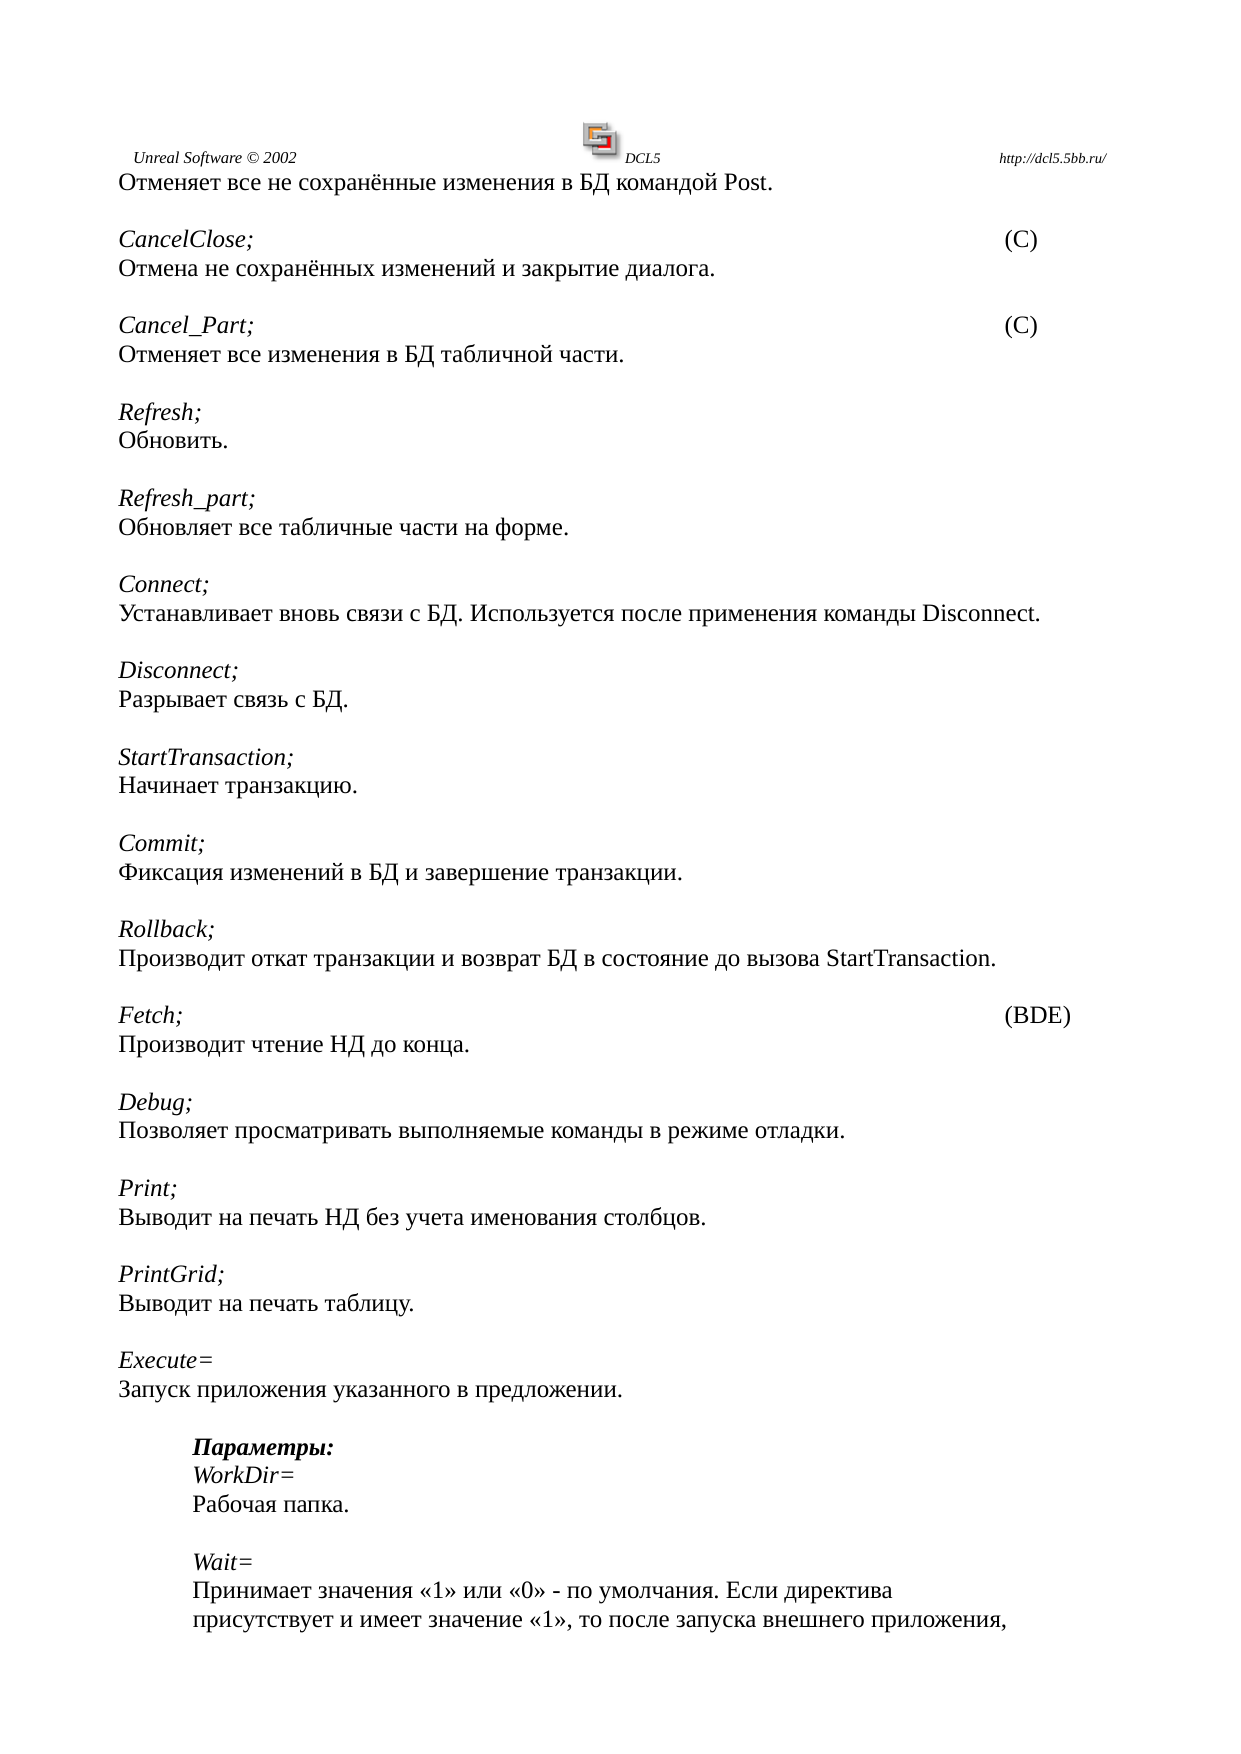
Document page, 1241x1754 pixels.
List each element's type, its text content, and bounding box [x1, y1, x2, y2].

text Refresh_part; [118, 483, 1122, 512]
text Обновить. [118, 425, 1122, 454]
text CancelClose; (C) [118, 224, 1122, 253]
text Отменяет все изменения в БД табличной части. [118, 339, 1122, 368]
text Connect; [118, 569, 1122, 598]
text Начинает транзакцию. [118, 770, 1122, 799]
text StartTransaction; [118, 742, 1122, 770]
text Отмена не сохранённых изменений и закрытие диалога. [118, 253, 1122, 282]
text Commit; [118, 828, 1122, 857]
text Принимает значения «1» или «0» - по умолчания. Если директива [118, 1575, 1122, 1604]
text Rollback; [118, 914, 1122, 943]
text Позволяет просматривать выполняемые команды в режиме отладки. [118, 1115, 1122, 1144]
text PrintGrid; [118, 1259, 1122, 1288]
text Параметры: [118, 1432, 1122, 1460]
text Debug; [118, 1087, 1122, 1115]
picture [579, 118, 625, 164]
text Устанавливает вновь связи с БД. Используется после применения команды Disconnect. [118, 598, 1122, 627]
text Wait= [118, 1547, 1122, 1575]
text Fetch; (BDE) [118, 1000, 1122, 1029]
text Производит чтение НД до конца. [118, 1029, 1122, 1058]
text Производит откат транзакции и возврат БД в состояние до вызова StartTransaction. [118, 943, 1122, 972]
text Execute= [118, 1345, 1122, 1374]
text Разрывает связь с БД. [118, 684, 1122, 713]
text Обновляет все табличные части на форме. [118, 512, 1122, 540]
text Выводит на печать таблицу. [118, 1288, 1122, 1317]
text присутствует и имеет значение «1», то после запуска внешнего приложения, [193, 1604, 1122, 1633]
text Выводит на печать НД без учета именования столбцов. [118, 1202, 1122, 1230]
text Cancel_Part; (C) [118, 310, 1122, 339]
text Refresh; [118, 397, 1122, 425]
text Запуск приложения указанного в предложении. [118, 1374, 1122, 1403]
text Print; [118, 1173, 1122, 1202]
text Рабочая папка. [118, 1489, 1122, 1518]
text WorkDir= [118, 1460, 1122, 1489]
text Disconnect; [118, 655, 1122, 684]
text Фиксация изменений в БД и завершение транзакции. [118, 857, 1122, 885]
text Отменяет все не сохранённые изменения в БД командой Post. [118, 167, 1122, 195]
